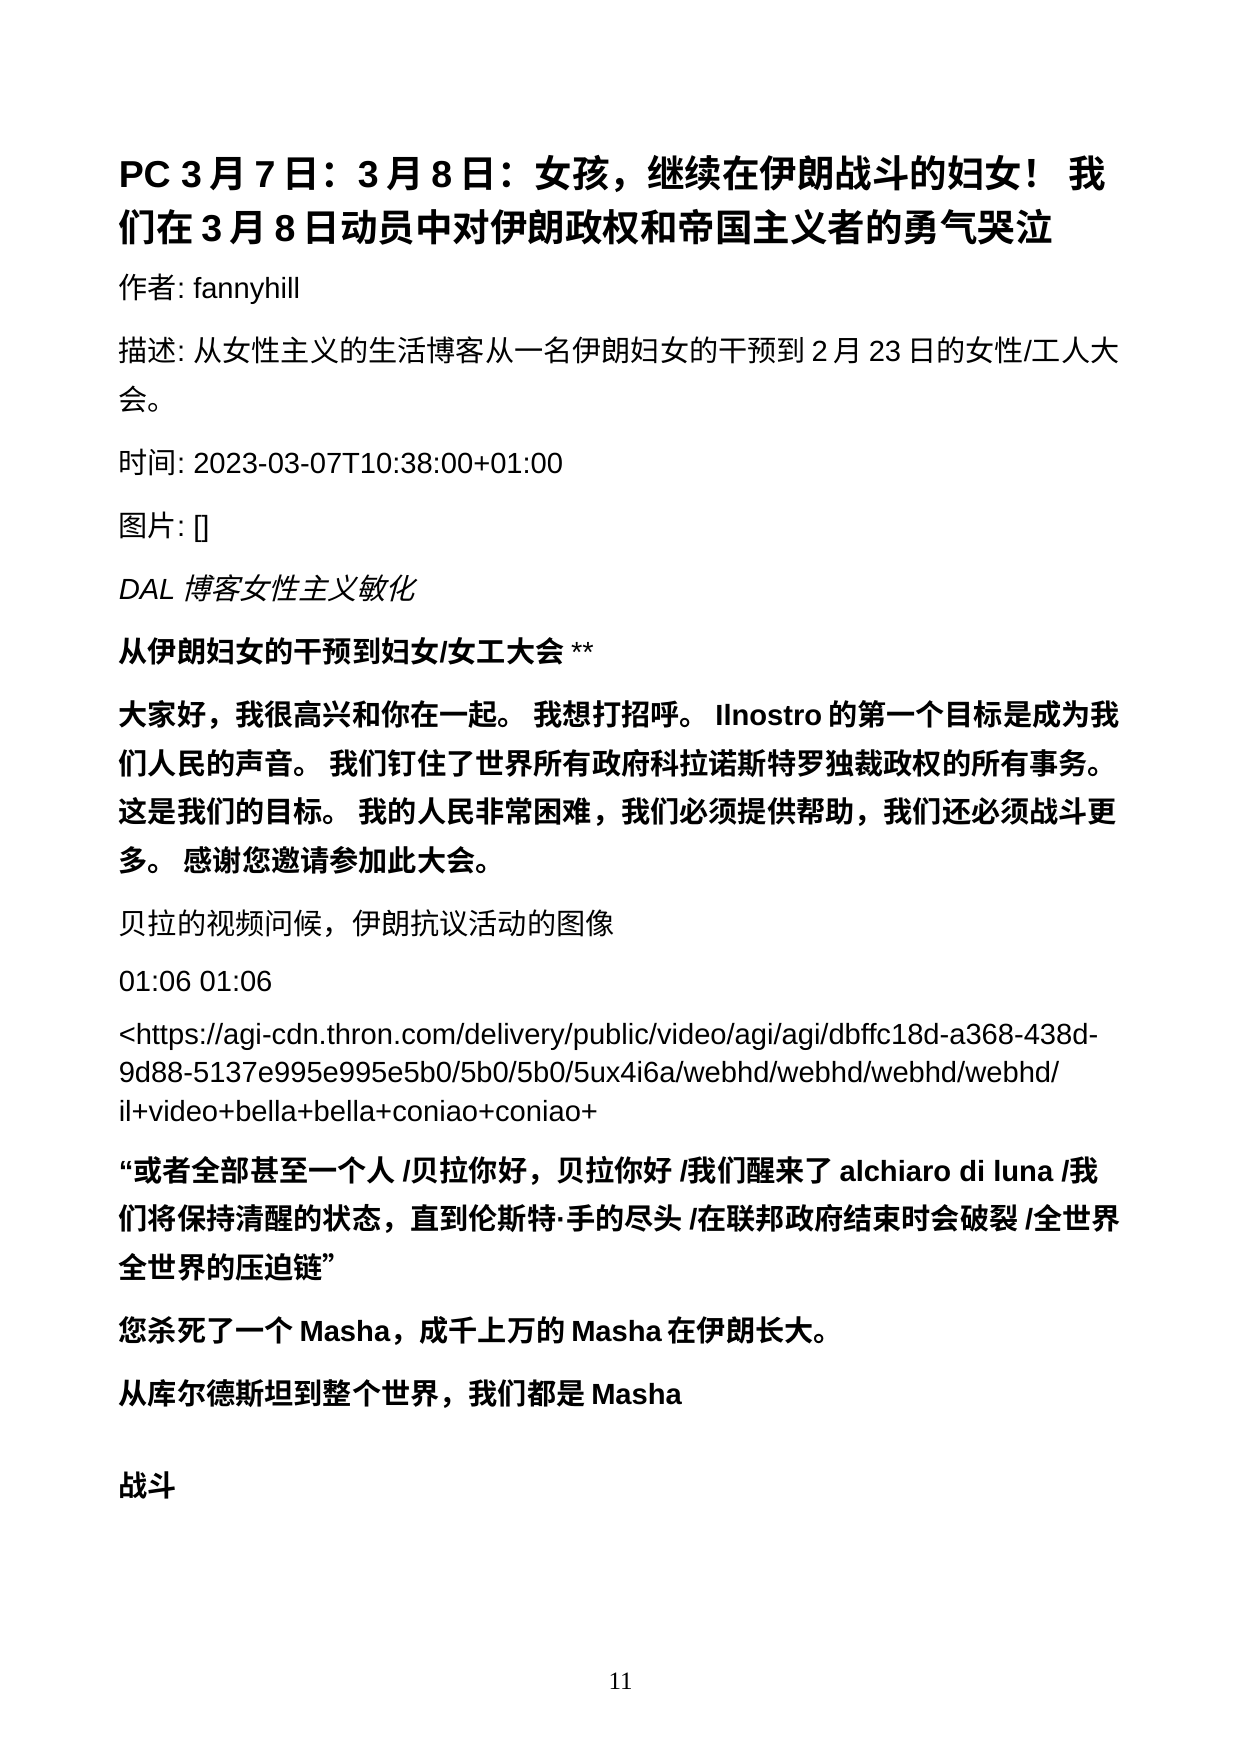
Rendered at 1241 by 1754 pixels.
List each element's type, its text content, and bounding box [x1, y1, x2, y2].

text 您杀死了一个Masha，成千上万的Masha在伊朗长大。 [118, 1307, 1122, 1349]
text DAL博客女性主义敏化 [118, 566, 1122, 608]
subtitle PC 3月7日：3月8日：女孩，继续在伊朗战斗的妇女！ 我们在3月8日动员中对伊朗政权和帝国主义者的勇气哭泣 [118, 143, 1122, 252]
text 从库尔德斯坦到整个世界，我们都是Masha [118, 1370, 1122, 1413]
text 描述: 从女性主义的生活博客从一名伊朗妇女的干预到2月23日的女性/工人大会。 [118, 328, 1122, 418]
text <https://agi-cdn.thron.com/delivery/public/video/agi/agi/dbffc18d-a368-438d-9d88-5137e995e995e5b0/5b0/5b0/5ux4i6a/webhd/webhd/webhd/webhd/il+video+bella+bella+coniao+coniao+ [118, 1017, 1122, 1127]
text 战斗 [118, 1462, 1122, 1504]
text 作者: fannyhill [118, 264, 1122, 307]
text 时间: 2023-03-07T10:38:00+01:00 [118, 439, 1122, 482]
text 从伊朗妇女的干预到妇女/女工大会 ** [118, 629, 1122, 671]
text 01:06 01:06 [118, 964, 1122, 997]
text 大家好，我很高兴和你在一起。 我想打招呼。 Ilnostro的第一个目标是成为我们人民的声音。 我们钉住了世界所有政府科拉诺斯特罗独裁政权的所有事务。 这是我们的目标。 我的人民非常困难，我们必须提供帮助，我们还必须战斗更多。 感谢您邀请参加此大会。 [118, 692, 1122, 880]
text “或者全部甚至一个人 /贝拉你好，贝拉你好 /我们醒来了alchiaro di luna /我们将保持清醒的状态，直到伦斯特·手的尽头 /在联邦政府结束时会破裂 /全世界全世界的压迫链” [118, 1147, 1122, 1286]
text 贝拉的视频问候，伊朗抗议活动的图像 [118, 901, 1122, 943]
text 图片: [] [118, 502, 1122, 545]
